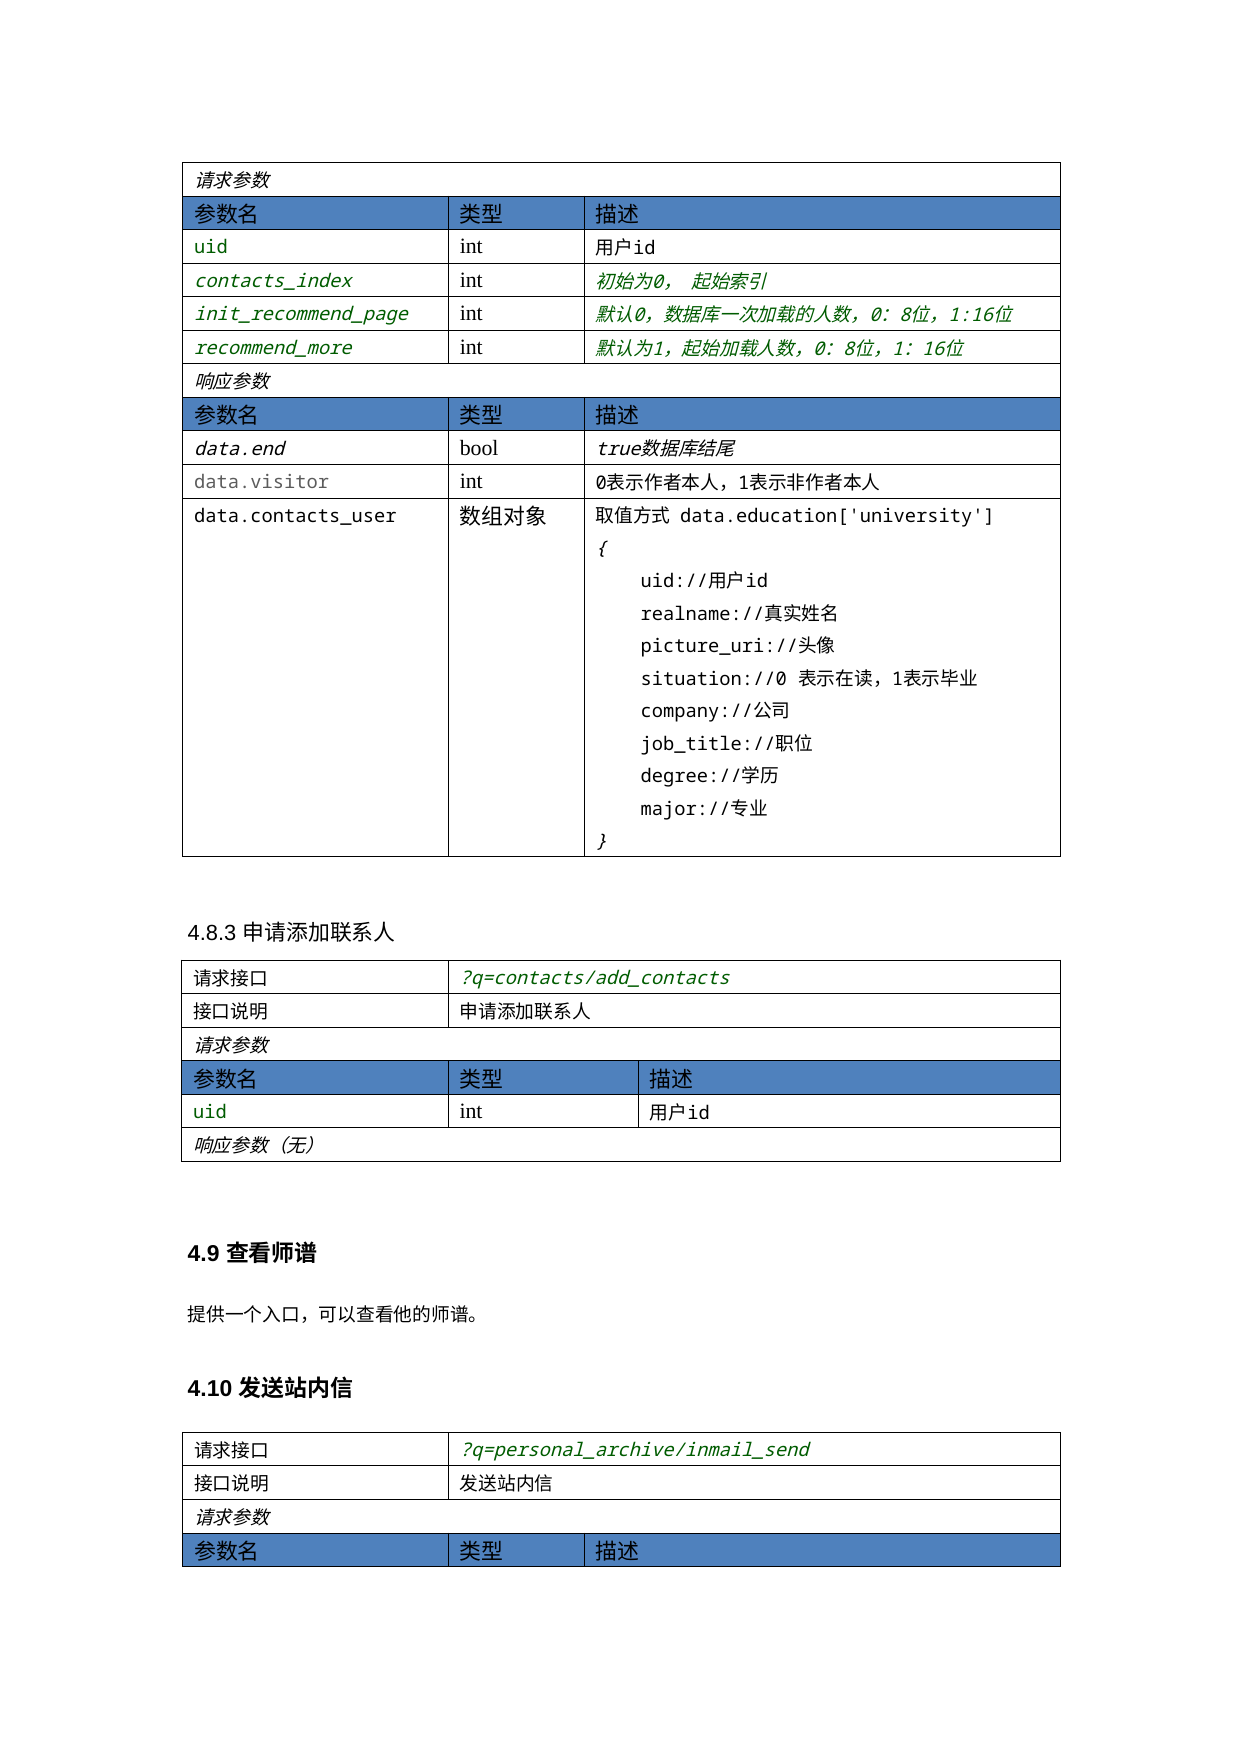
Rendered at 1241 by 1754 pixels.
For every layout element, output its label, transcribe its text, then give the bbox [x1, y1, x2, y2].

table_cell int [449, 1095, 638, 1127]
table_cell 数组对象 [449, 499, 584, 856]
table_cell init_recommend_page [183, 297, 448, 330]
table_cell 参数名 [182, 1061, 448, 1094]
table_cell int [449, 465, 584, 497]
table_cell 用户id [585, 230, 1060, 263]
table_cell uid [182, 1095, 448, 1127]
table_cell int [449, 331, 584, 363]
subtitle 4.10 发送站内信 [187, 1354, 1053, 1419]
table_cell 参数名 [183, 197, 448, 229]
table_cell 接口说明 [183, 1466, 448, 1499]
table_cell recommend_more [183, 331, 448, 363]
table_cell 取值方式 data.education['university'] { uid://用户id realname://真实姓名 picture_uri://头像 situation://0 表示在读，1表示毕业 company://公司 job_title://职位 degree://学历 major://专业 } [585, 499, 1060, 856]
table_cell int [449, 297, 584, 330]
table_cell 类型 [449, 1061, 638, 1094]
table_cell bool [449, 431, 584, 464]
table_cell int [449, 264, 584, 296]
table_cell 描述 [585, 398, 1060, 430]
subtitle 4.9 查看师谱 [187, 1219, 1053, 1284]
table_cell 参数名 [183, 398, 448, 430]
table_cell data.end [183, 431, 448, 464]
table_cell 响应参数（无） [182, 1128, 1060, 1161]
text 4.8.3 申请添加联系人 [187, 914, 1053, 947]
table_cell 描述 [585, 197, 1060, 229]
text 提供一个入口，可以查看他的师谱。 [187, 1297, 1053, 1329]
table_cell 请求参数 [183, 1500, 1060, 1532]
table_cell 描述 [639, 1061, 1060, 1094]
table_cell 描述 [585, 1534, 1060, 1566]
table_cell 接口说明 [182, 994, 448, 1027]
table_cell 申请添加联系人 [449, 994, 1060, 1027]
table_cell data.visitor [183, 465, 448, 497]
table_cell 请求参数 [182, 1028, 1060, 1060]
table_cell 默认为1，起始加载人数，0：8位，1：16位 [585, 331, 1060, 363]
table_header 请求接口 [182, 961, 448, 993]
table_cell 请求参数 [183, 163, 1060, 196]
table_cell 0表示作者本人，1表示非作者本人 [585, 465, 1060, 497]
table_cell 发送站内信 [449, 1466, 1060, 1499]
table_cell 类型 [449, 1534, 584, 1566]
table_cell 默认0，数据库一次加载的人数，0：8位，1:16位 [585, 297, 1060, 330]
table_cell 参数名 [183, 1534, 448, 1566]
table_header ?q=personal_archive/inmail_send [449, 1433, 1060, 1465]
table_header 请求接口 [183, 1433, 448, 1465]
table_header ?q=contacts/add_contacts [449, 961, 1060, 993]
table_cell 响应参数 [183, 364, 1060, 397]
table_cell 类型 [449, 398, 584, 430]
table_cell true数据库结尾 [585, 431, 1060, 464]
table_cell contacts_index [183, 264, 448, 296]
table_cell int [449, 230, 584, 263]
table_cell data.contacts_user [183, 499, 448, 856]
table_cell 类型 [449, 197, 584, 229]
table_cell 初始为0， 起始索引 [585, 264, 1060, 296]
table_cell 用户id [639, 1095, 1060, 1127]
table_cell uid [183, 230, 448, 263]
